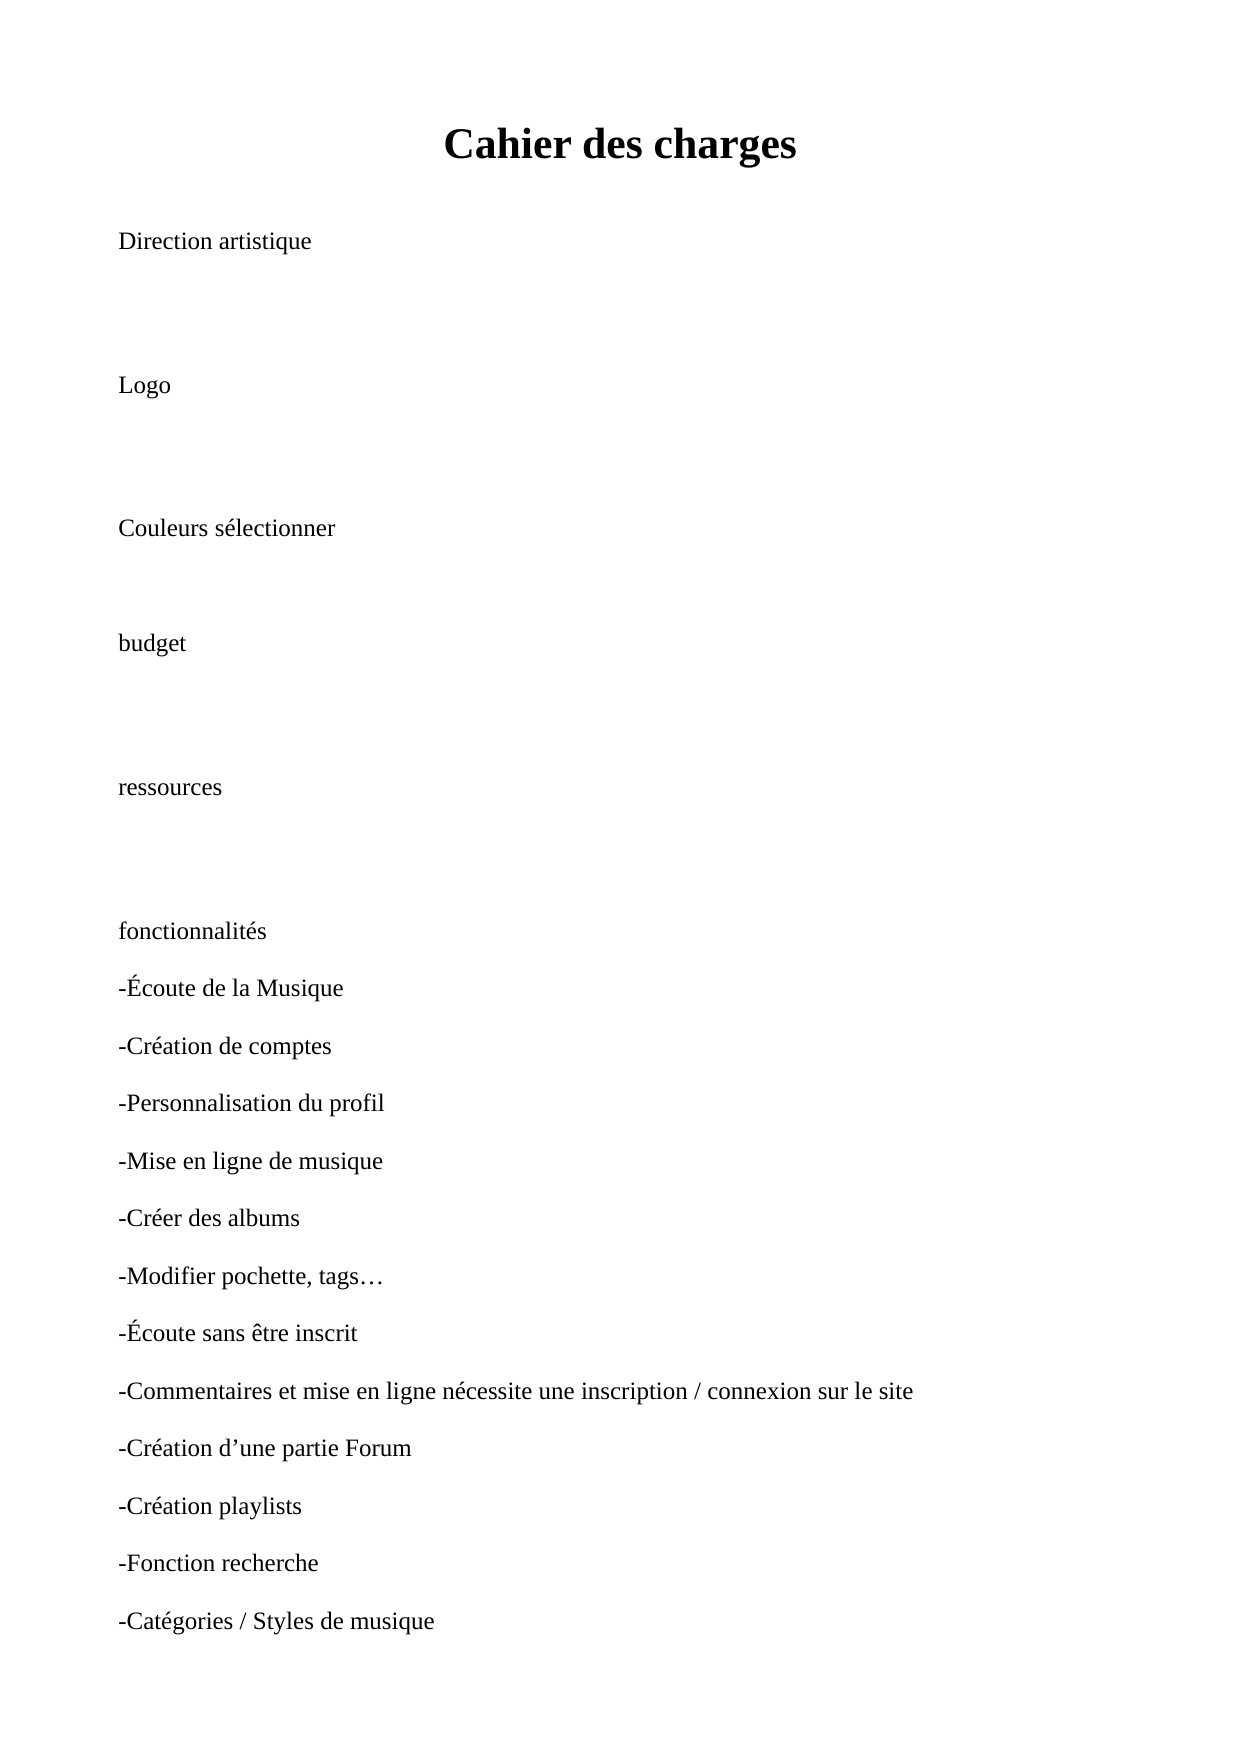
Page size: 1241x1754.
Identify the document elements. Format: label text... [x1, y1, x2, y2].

text Direction artistique [118, 226, 1122, 255]
text Couleurs sélectionner [118, 513, 1122, 542]
text -Catégories / Styles de musique [118, 1606, 1122, 1635]
text -Commentaires et mise en ligne nécessite une inscription / connexion sur le site -Création d’une partie Forum -Création playlists -Fonction recherche [118, 1376, 1122, 1577]
text -Écoute de la Musique [118, 973, 1122, 1002]
text Logo [118, 370, 1122, 398]
text -Création de comptes -Personnalisation du profil -Mise en ligne de musique [118, 1031, 1122, 1175]
text ressources [118, 772, 1122, 801]
text budget [118, 628, 1122, 657]
text fonctionnalités [118, 916, 1122, 945]
text -Créer des albums -Modifier pochette, tags… -Écoute sans être inscrit [118, 1203, 1122, 1347]
text Cahier des charges [118, 118, 1122, 168]
